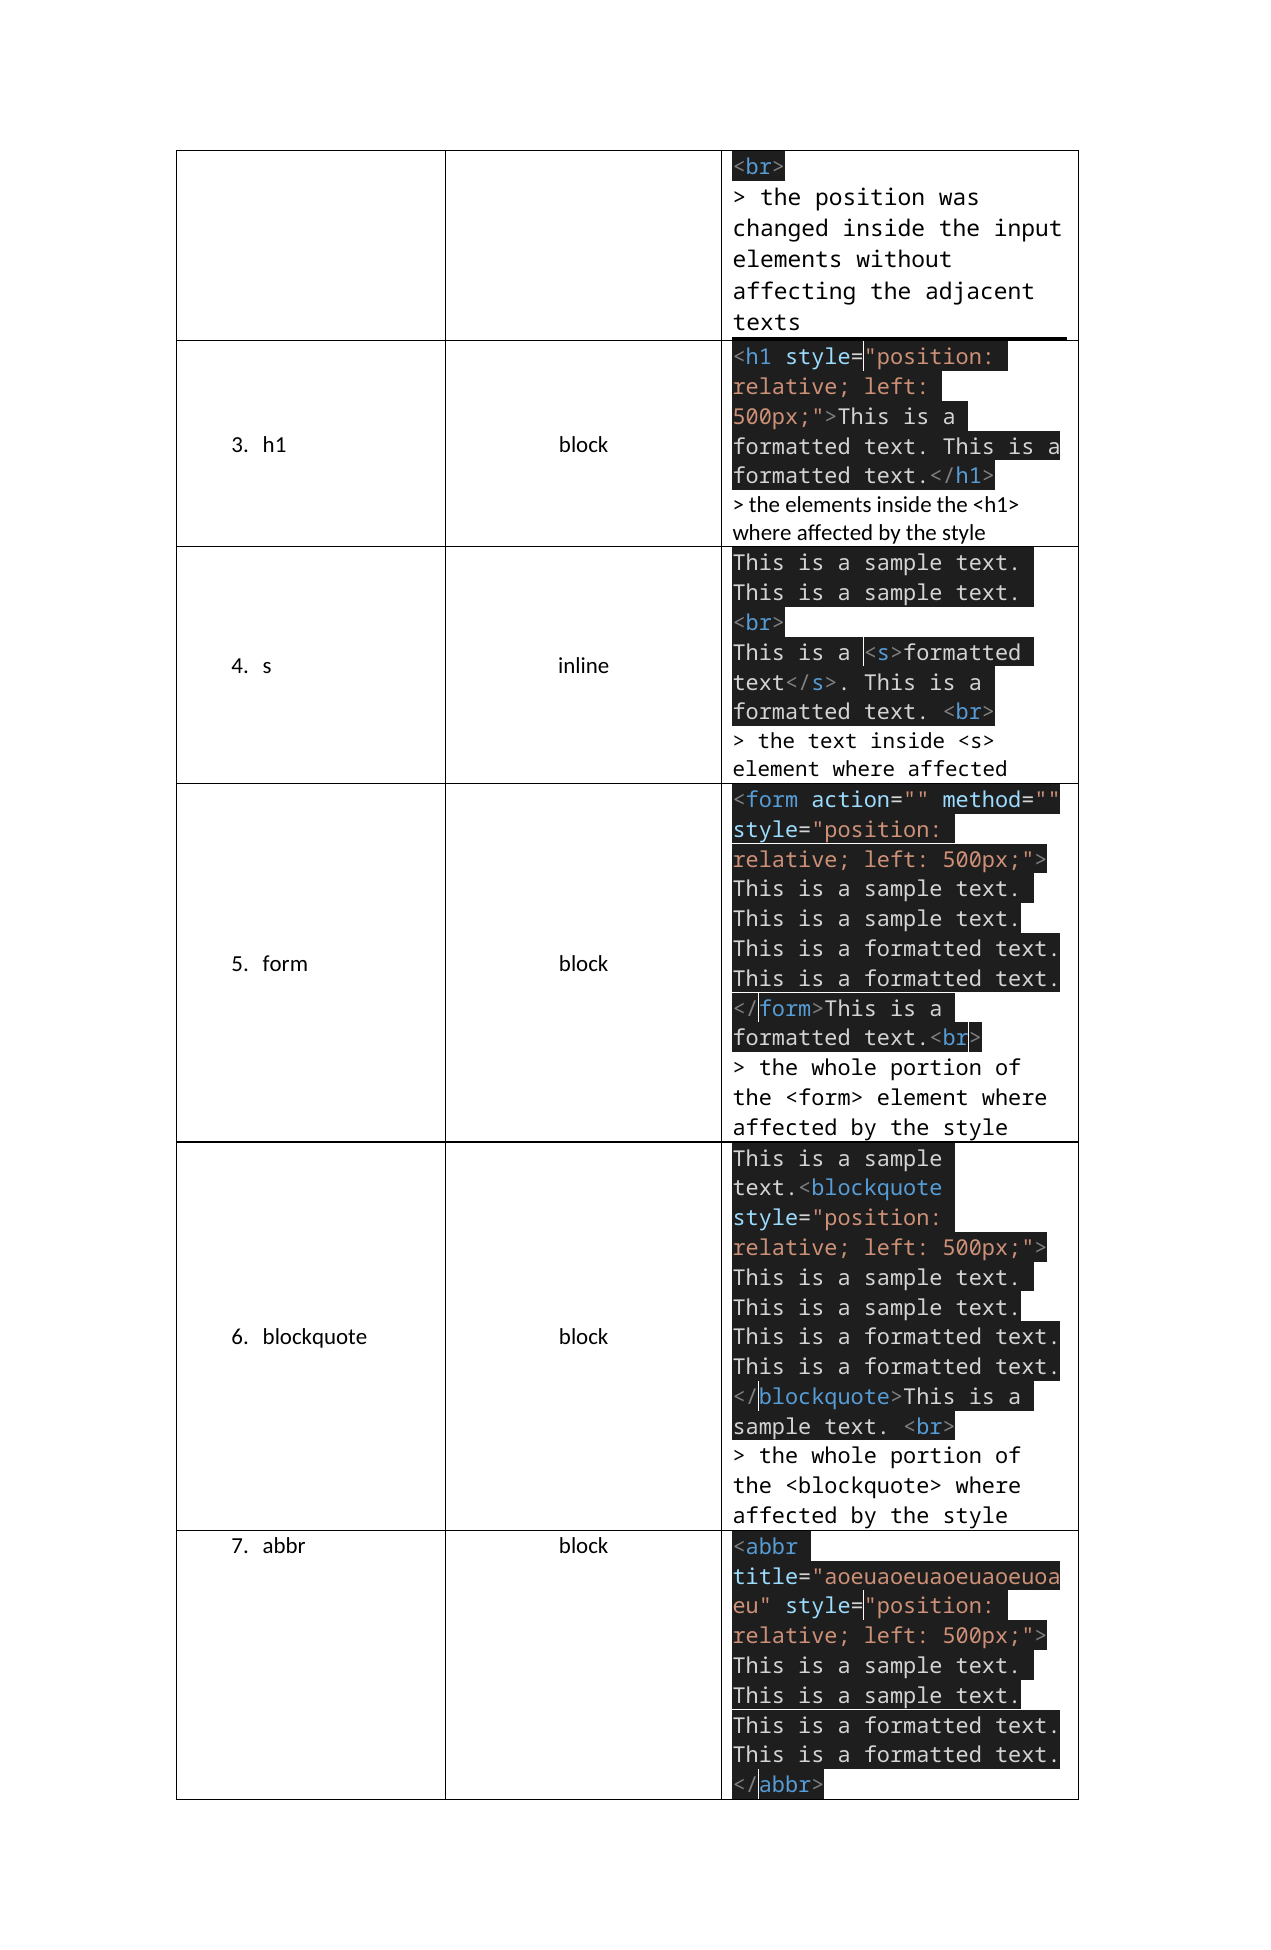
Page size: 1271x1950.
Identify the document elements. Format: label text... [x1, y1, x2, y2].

table_cell blockquote [177, 1143, 445, 1530]
table_cell inline [446, 547, 721, 783]
table_cell [446, 151, 721, 340]
table_cell block [446, 341, 721, 546]
table_cell abbr [177, 1531, 445, 1799]
table_cell h1 [177, 341, 445, 546]
table_cell [177, 151, 445, 340]
table_cell <form action="" method="" style="position: relative; left: 500px;"> This is a sample text. This is a sample text. This is a formatted text. This is a formatted text. </form>This is a formatted text.<br> > the whole portion of the <form> element where affected by the style [722, 784, 1078, 1141]
table_cell block [446, 784, 721, 1141]
table_cell s [177, 547, 445, 783]
table_cell <abbr title="aoeuaoeuaoeuaoeuoaeu" style="position: relative; left: 500px;"> This is a sample text. This is a sample text. This is a formatted text. This is a formatted text. </abbr> > the whole portion of the <abbr> element where affected by the style [722, 1531, 1078, 1799]
table_cell block [446, 1143, 721, 1530]
table_cell block [446, 1531, 721, 1799]
table_cell form [177, 784, 445, 1141]
